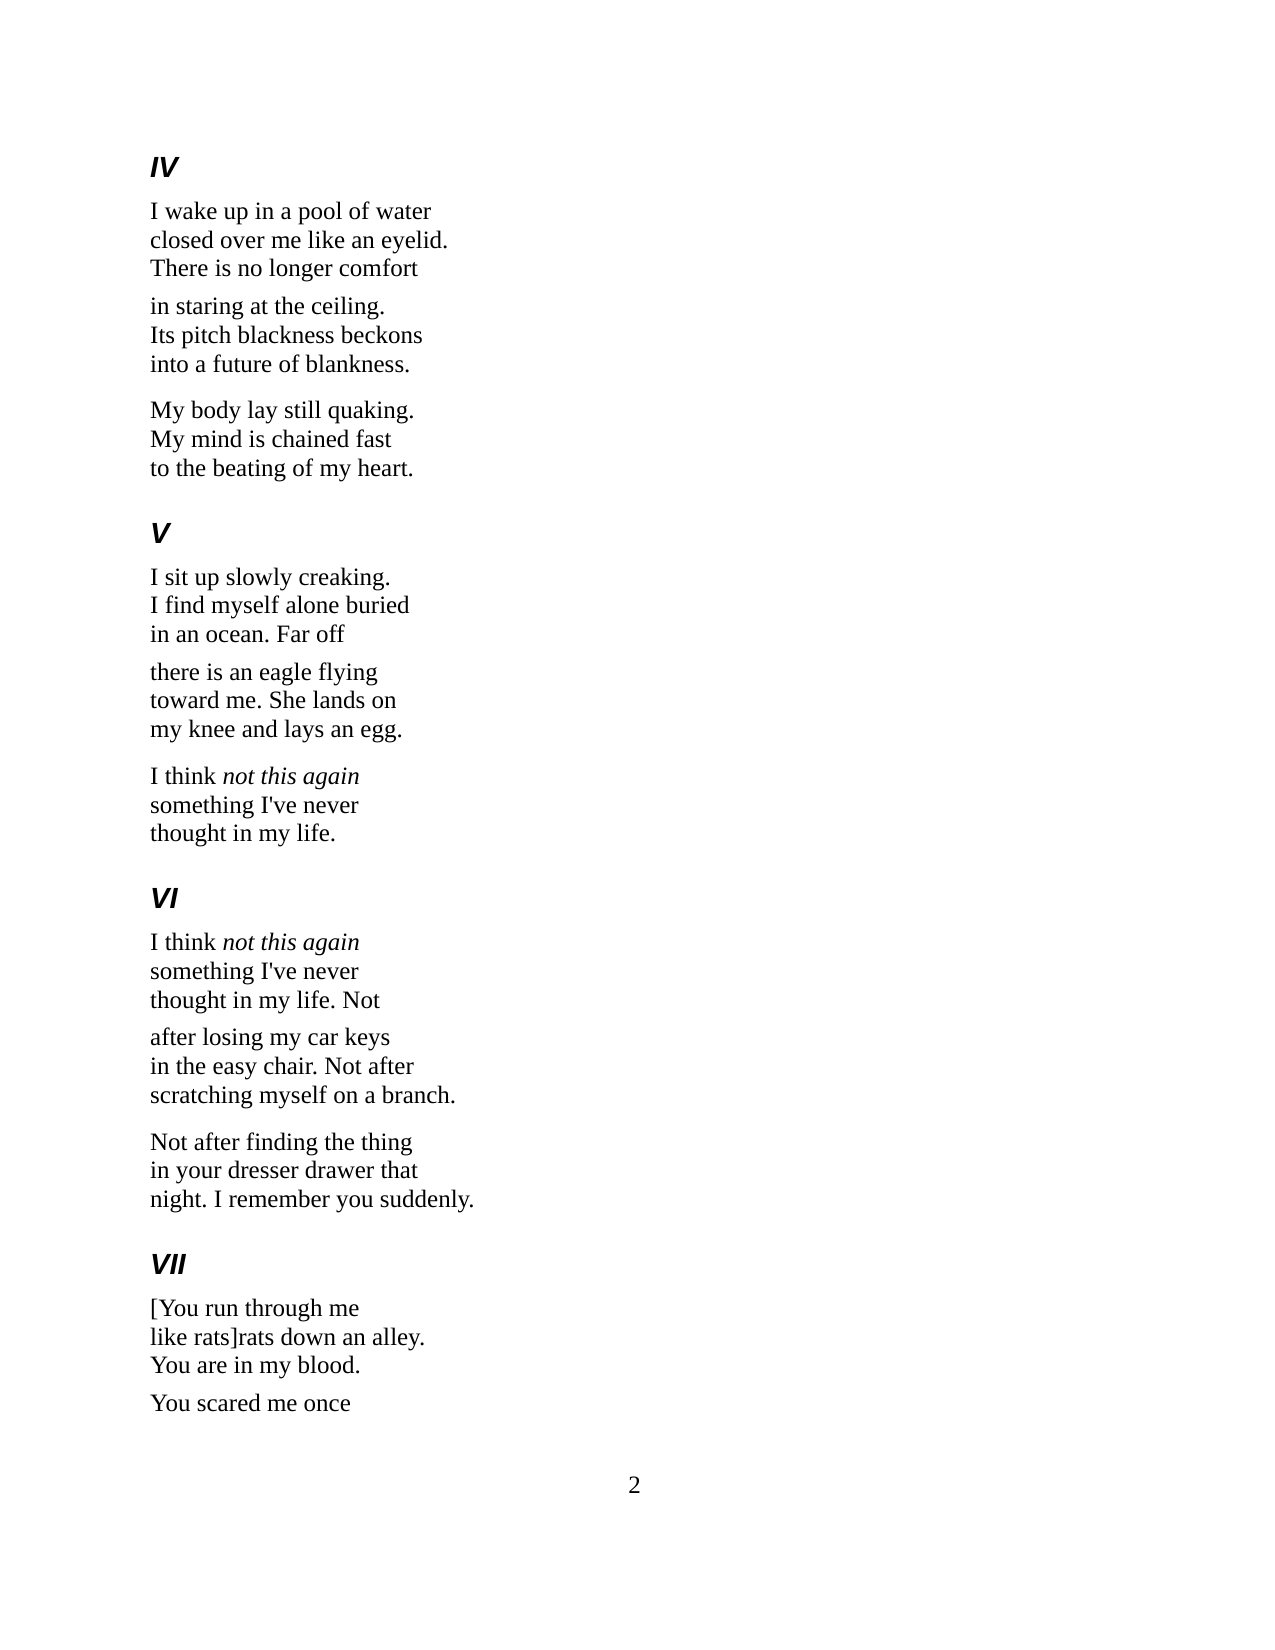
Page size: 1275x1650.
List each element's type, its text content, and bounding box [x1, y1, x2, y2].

subtitle IV [150, 150, 1125, 183]
text after losing my car keys in the easy chair. Not after scratching myself on a branch. [150, 1022, 1125, 1109]
text I sit up slowly creaking. I find myself alone buried in an ocean. Far off [150, 562, 1125, 648]
text I think not this again something I've never thought in my life. Not [150, 927, 1125, 1013]
text there is an eagle flying toward me. She lands on my knee and lays an egg. [150, 657, 1125, 743]
subtitle VI [150, 881, 1125, 915]
text My body lay still quaking. My mind is chained fast to the beating of my heart. [150, 395, 1125, 482]
subtitle V [150, 516, 1125, 549]
text Not after finding the thing in your dresser drawer that night. I remember you suddenly. [150, 1127, 1125, 1213]
text I wake up in a pool of water closed over me like an eyelid. There is no longer comfort [150, 196, 1125, 282]
text in staring at the ceiling. Its pitch blackness beckons into a future of blankness. [150, 291, 1125, 377]
subtitle VII [150, 1247, 1125, 1280]
text I think not this again something I've never thought in my life. [150, 761, 1125, 847]
text [You run through me like rats]rats down an alley. You are in my blood. [150, 1293, 1125, 1379]
text You scared me once [150, 1388, 1125, 1417]
